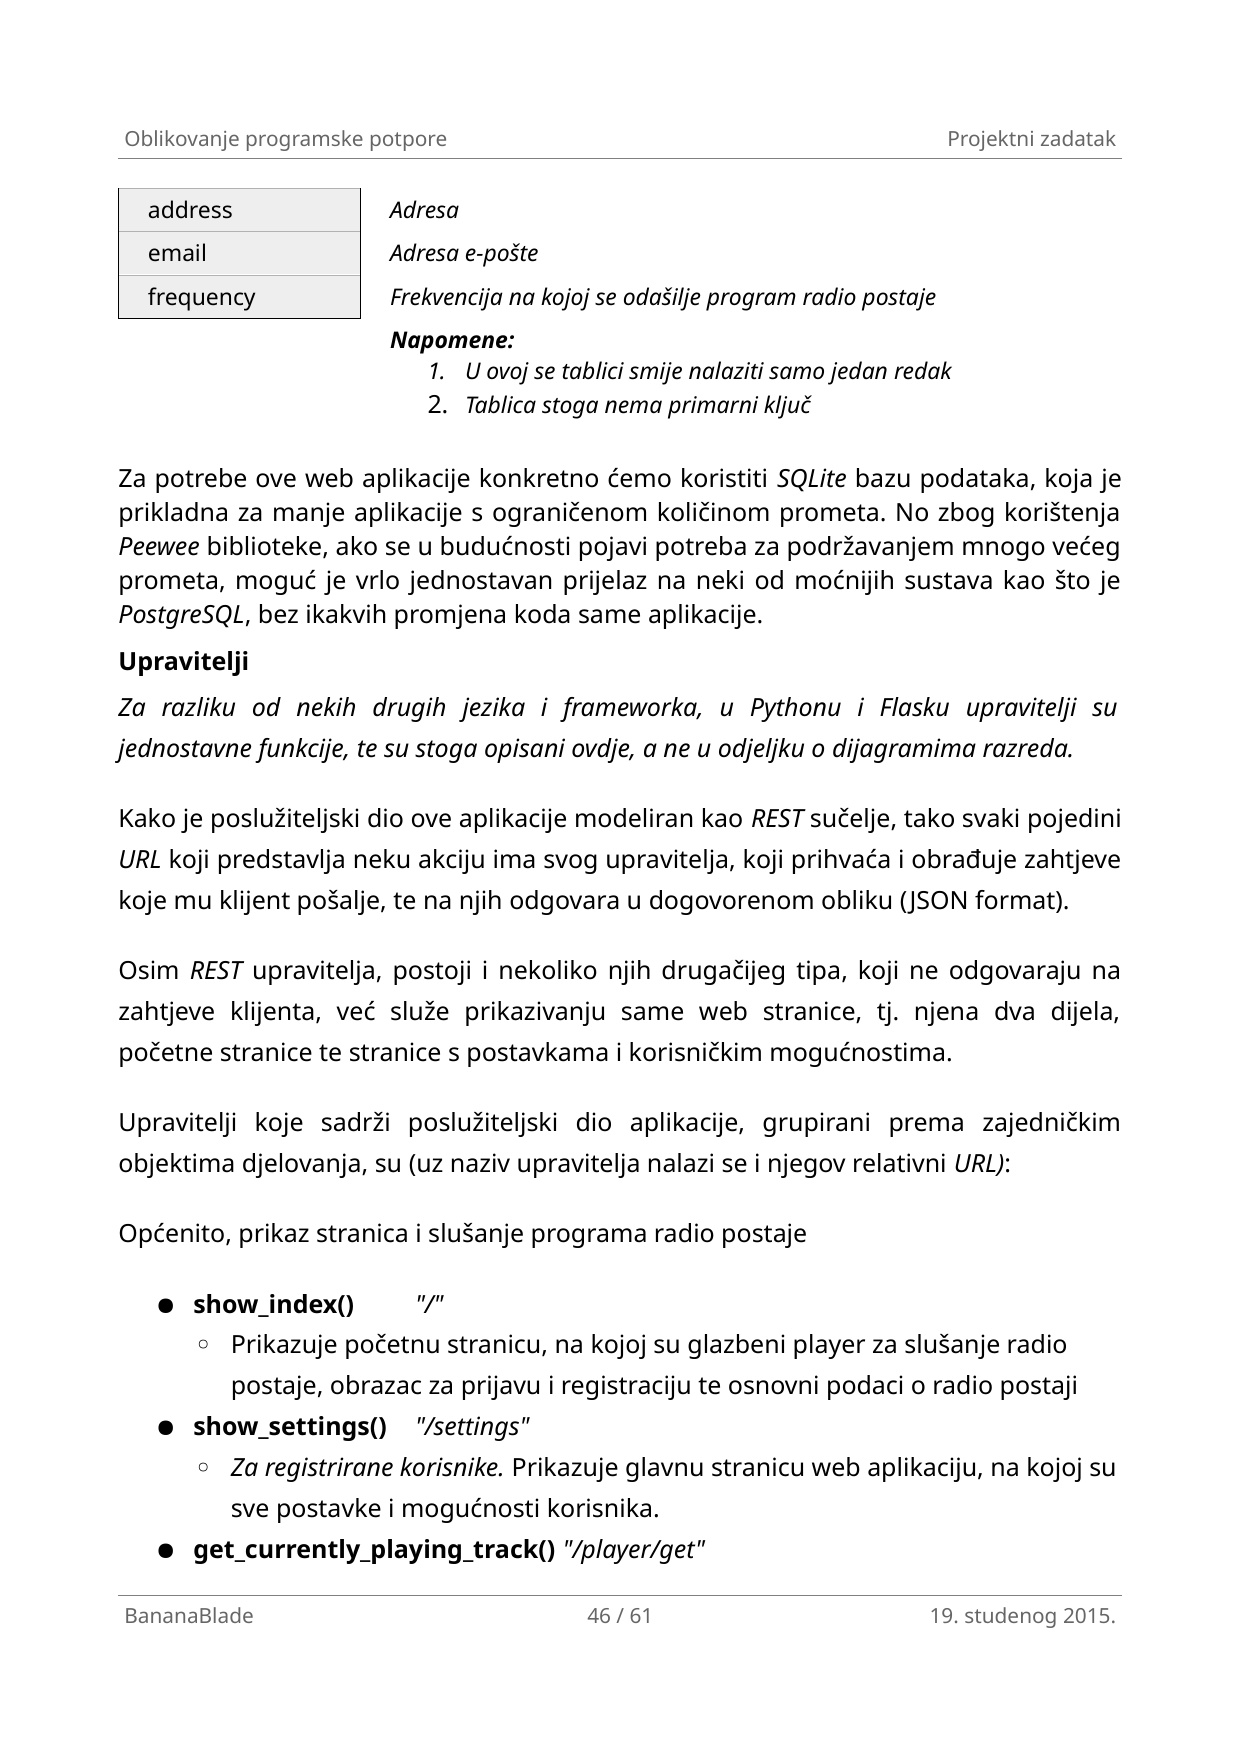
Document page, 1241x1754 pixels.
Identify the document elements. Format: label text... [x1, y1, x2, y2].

table_cell Frekvencija na kojoj se odašilje program radio postaje [361, 275, 1123, 318]
table_cell email [119, 232, 360, 274]
text Općenito, prikaz stranica i slušanje programa radio postaje [118, 1216, 1122, 1250]
table_cell [118, 319, 360, 426]
text Kako je poslužiteljski dio ove aplikacije modeliran kao REST sučelje, tako svaki pojedini URL koji predstavlja neku akciju ima svog upravitelja, koji prihvaća i obrađuje zahtjeve koje mu klijent pošalje, te na njih odgovara u dogovorenom obliku (JSON format). [118, 801, 1122, 917]
table_cell frequency [119, 276, 360, 318]
text Za potrebe ove web aplikacije konkretno ćemo koristiti SQLite bazu podataka, koja je prikladna za manje aplikacije s ograničenom količinom prometa. No zbog korištenja Peewee biblioteke, ako se u budućnosti pojavi potreba za podržavanjem mnogo većeg prometa, moguć je vrlo jednostavan prijelaz na neki od moćnijih sustava kao što je PostgreSQL, bez ikakvih promjena koda same aplikacije. [118, 460, 1122, 631]
table_cell Napomene: U ovoj se tablici smije nalaziti samo jedan redak Tablica stoga nema primarni ključ [360, 318, 1123, 426]
list Za registrirane korisnike. Prikazuje glavnu stranicu web aplikaciju, na kojoj su sve postavke i mogućnosti korisnika. [193, 1449, 1122, 1524]
list show_index() "/" [156, 1286, 1122, 1320]
table_cell address [119, 189, 360, 231]
list Prikazuje početnu stranicu, na kojoj su glazbeni player za slušanje radio postaje, obrazac za prijavu i registraciju te osnovni podaci o radio postaji [193, 1327, 1122, 1402]
text Za razliku od nekih drugih jezika i frameworka, u Pythonu i Flasku upravitelji su jednostavne funkcije, te su stoga opisani ovdje, a ne u odjeljku o dijagramima razreda. [118, 690, 1122, 764]
table_cell Adresa e-pošte [361, 231, 1123, 274]
text Osim REST upravitelja, postoji i nekoliko njih drugačijeg tipa, koji ne odgovaraju na zahtjeve klijenta, već služe prikazivanju same web stranice, tj. njena dva dijela, početne stranice te stranice s postavkama i korisničkim mogućnostima. [118, 953, 1122, 1068]
table_cell Adresa [361, 188, 1123, 231]
list get_currently_playing_track() "/player/get" [156, 1531, 1122, 1565]
subtitle Upravitelji [118, 643, 1122, 677]
text Upravitelji koje sadrži poslužiteljski dio aplikacije, grupirani prema zajedničkim objektima djelovanja, su (uz naziv upravitelja nalazi se i njegov relativni URL): [118, 1105, 1122, 1180]
list show_settings() "/settings" [156, 1409, 1122, 1443]
